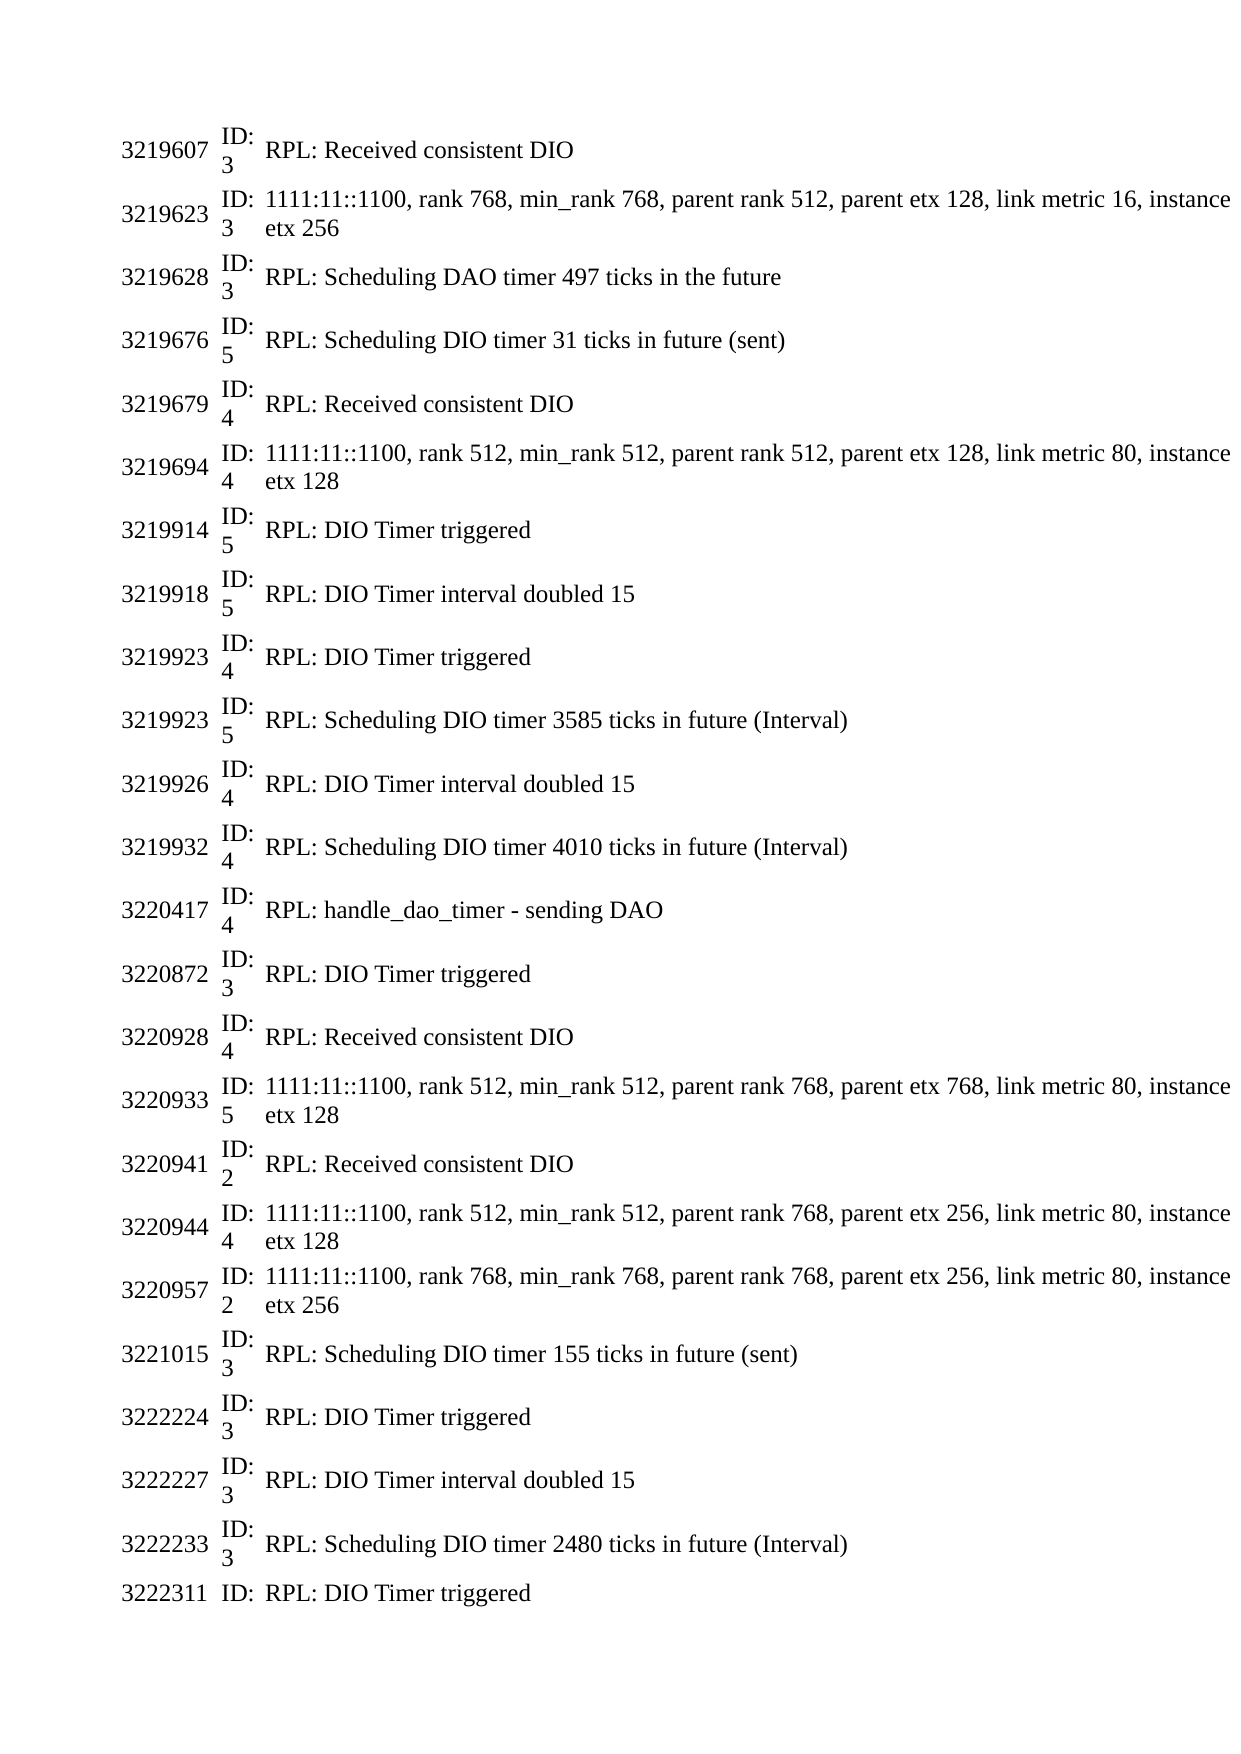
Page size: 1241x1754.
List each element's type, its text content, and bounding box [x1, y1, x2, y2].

table_cell RPL: DIO Timer triggered [262, 1575, 1240, 1609]
table_cell RPL: Received consistent DIO [262, 1131, 1240, 1195]
table_cell RPL: Scheduling DIO timer 155 ticks in future (sent) [262, 1321, 1240, 1385]
table_cell ID:5 [218, 308, 262, 371]
table_cell RPL: Scheduling DIO timer 2480 ticks in future (Interval) [262, 1511, 1240, 1575]
table_cell 1111:11::1100, rank 768, min_rank 768, parent rank 768, parent etx 256, link metric 80, instance etx 256 [262, 1258, 1240, 1321]
table_cell 1111:11::1100, rank 512, min_rank 512, parent rank 768, parent etx 256, link metric 80, instance etx 128 [262, 1195, 1240, 1258]
table_cell ID:4 [218, 1195, 262, 1258]
table_cell RPL: Scheduling DIO timer 3585 ticks in future (Interval) [262, 688, 1240, 751]
table_cell RPL: DIO Timer interval doubled 15 [262, 1448, 1240, 1511]
table_cell 3222227 [118, 1448, 218, 1511]
table_cell RPL: DIO Timer triggered [262, 498, 1240, 561]
table_cell ID:3 [218, 118, 262, 181]
table_cell ID:5 [218, 498, 262, 561]
table_cell 3219914 [118, 498, 218, 561]
table_cell RPL: DIO Timer interval doubled 15 [262, 561, 1240, 625]
table_cell ID:5 [218, 561, 262, 625]
table_cell RPL: Scheduling DIO timer 4010 ticks in future (Interval) [262, 815, 1240, 878]
table_cell ID:3 [218, 1511, 262, 1575]
table_cell ID:5 [218, 1068, 262, 1131]
table_cell 1111:11::1100, rank 768, min_rank 768, parent rank 512, parent etx 128, link metric 16, instance etx 256 [262, 181, 1240, 245]
table_cell 1111:11::1100, rank 512, min_rank 512, parent rank 512, parent etx 128, link metric 80, instance etx 128 [262, 435, 1240, 498]
table_cell 3221015 [118, 1321, 218, 1385]
table_cell RPL: DIO Timer triggered [262, 625, 1240, 688]
table_cell RPL: DIO Timer triggered [262, 1385, 1240, 1448]
table_cell 3222224 [118, 1385, 218, 1448]
table_cell 3220872 [118, 941, 218, 1005]
table_cell 3219679 [118, 371, 218, 435]
table_cell 3219628 [118, 245, 218, 308]
table_cell 3220957 [118, 1258, 218, 1321]
table_cell 3219623 [118, 181, 218, 245]
table_cell ID:3 [218, 941, 262, 1005]
table_cell ID:4 [218, 371, 262, 435]
table_cell 1111:11::1100, rank 512, min_rank 512, parent rank 768, parent etx 768, link metric 80, instance etx 128 [262, 1068, 1240, 1131]
table_cell ID:4 [218, 751, 262, 815]
table_cell ID:5 [218, 688, 262, 751]
table_cell ID:3 [218, 1385, 262, 1448]
table_cell 3220933 [118, 1068, 218, 1131]
table_cell RPL: Received consistent DIO [262, 371, 1240, 435]
table_cell RPL: DIO Timer triggered [262, 941, 1240, 1005]
table_cell 3222311 [118, 1575, 218, 1609]
table_cell 3219923 [118, 625, 218, 688]
table_cell 3219932 [118, 815, 218, 878]
table_cell 3219694 [118, 435, 218, 498]
table_cell 3222233 [118, 1511, 218, 1575]
table_cell ID:3 [218, 245, 262, 308]
table_cell RPL: Scheduling DIO timer 31 ticks in future (sent) [262, 308, 1240, 371]
table_cell ID:4 [218, 878, 262, 941]
table_cell 3220928 [118, 1005, 218, 1068]
table_cell RPL: DIO Timer interval doubled 15 [262, 751, 1240, 815]
table_cell ID:4 [218, 815, 262, 878]
table_cell ID: [218, 1575, 262, 1609]
table_cell RPL: handle_dao_timer - sending DAO [262, 878, 1240, 941]
table_cell 3219926 [118, 751, 218, 815]
table_cell ID:2 [218, 1258, 262, 1321]
table_cell ID:4 [218, 625, 262, 688]
table_cell 3220941 [118, 1131, 218, 1195]
table_cell ID:3 [218, 1321, 262, 1385]
table_cell 3220417 [118, 878, 218, 941]
table_cell 3219923 [118, 688, 218, 751]
table_cell ID:3 [218, 1448, 262, 1511]
table_cell ID:3 [218, 181, 262, 245]
table_cell 3219607 [118, 118, 218, 181]
table_cell RPL: Received consistent DIO [262, 118, 1240, 181]
table_cell 3219676 [118, 308, 218, 371]
table_cell RPL: Received consistent DIO [262, 1005, 1240, 1068]
table_cell 3220944 [118, 1195, 218, 1258]
table_cell 3219918 [118, 561, 218, 625]
table_cell ID:2 [218, 1131, 262, 1195]
table_cell ID:4 [218, 435, 262, 498]
table_cell RPL: Scheduling DAO timer 497 ticks in the future [262, 245, 1240, 308]
table_cell ID:4 [218, 1005, 262, 1068]
